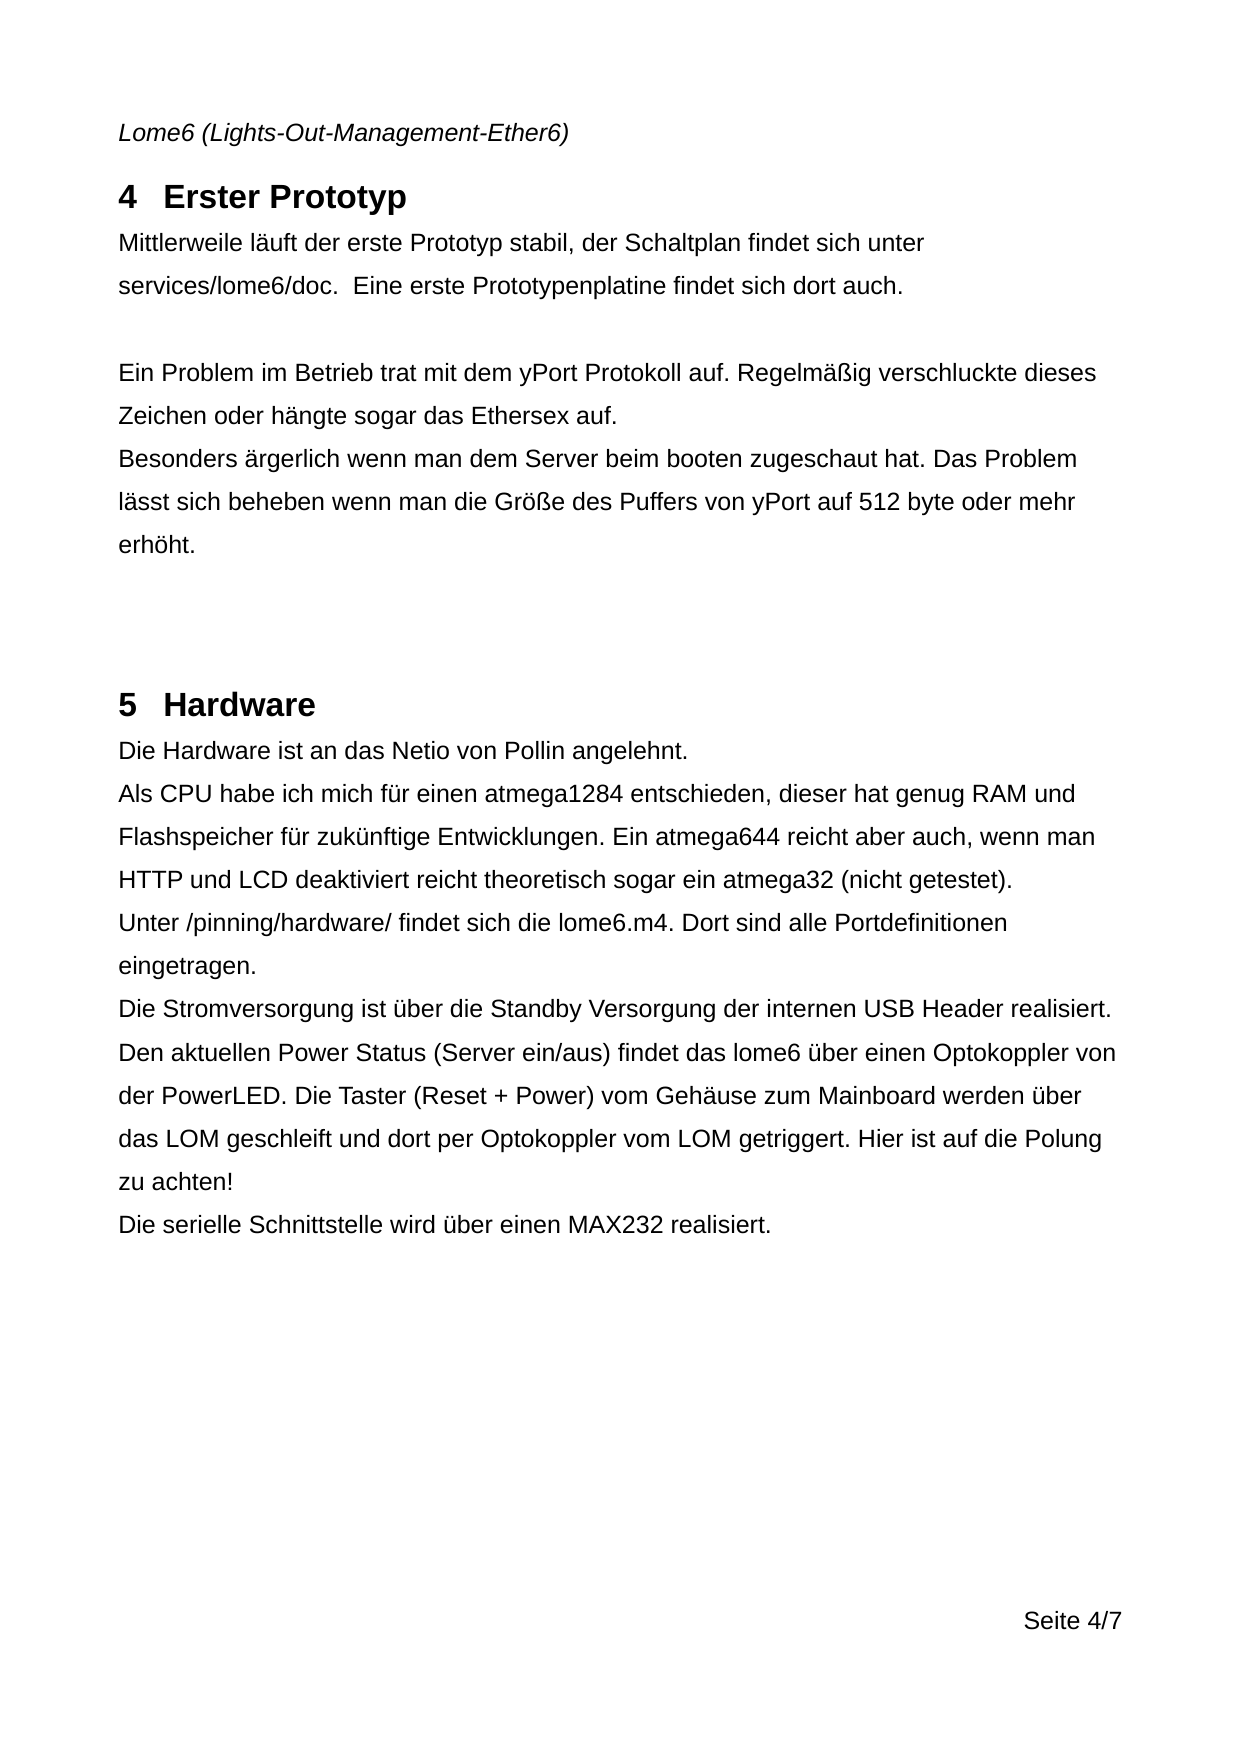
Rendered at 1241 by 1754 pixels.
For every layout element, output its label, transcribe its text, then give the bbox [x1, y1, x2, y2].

text Die serielle Schnittstelle wird über einen MAX232 realisiert. [118, 1210, 1122, 1239]
text Die Hardware ist an das Netio von Pollin angelehnt. [118, 736, 1122, 764]
subtitle Erster Prototyp [118, 177, 1122, 216]
text Mittlerweile läuft der erste Prototyp stabil, der Schaltplan findet sich unter services/lome6/doc. Eine erste Prototypenplatine findet sich dort auch. [118, 228, 1122, 300]
subtitle Hardware [118, 684, 1122, 723]
text Unter /pinning/hardware/ findet sich die lome6.m4. Dort sind alle Portdefinitionen eingetragen. [118, 908, 1122, 980]
text Die Stromversorgung ist über die Standby Versorgung der internen USB Header realisiert. [118, 994, 1122, 1023]
text Als CPU habe ich mich für einen atmega1284 entschieden, dieser hat genug RAM und Flashspeicher für zukünftige Entwicklungen. Ein atmega644 reicht aber auch, wenn man HTTP und LCD deaktiviert reicht theoretisch sogar ein atmega32 (nicht getestet). [118, 779, 1122, 894]
text Besonders ärgerlich wenn man dem Server beim booten zugeschaut hat. Das Problem lässt sich beheben wenn man die Größe des Puffers von yPort auf 512 byte oder mehr erhöht. [118, 444, 1122, 559]
text Ein Problem im Betrieb trat mit dem yPort Protokoll auf. Regelmäßig verschluckte dieses Zeichen oder hängte sogar das Ethersex auf. [118, 358, 1122, 429]
text Den aktuellen Power Status (Server ein/aus) findet das lome6 über einen Optokoppler von der PowerLED. Die Taster (Reset + Power) vom Gehäuse zum Mainboard werden über das LOM geschleift und dort per Optokoppler vom LOM getriggert. Hier ist auf die Polung zu achten! [118, 1037, 1122, 1196]
